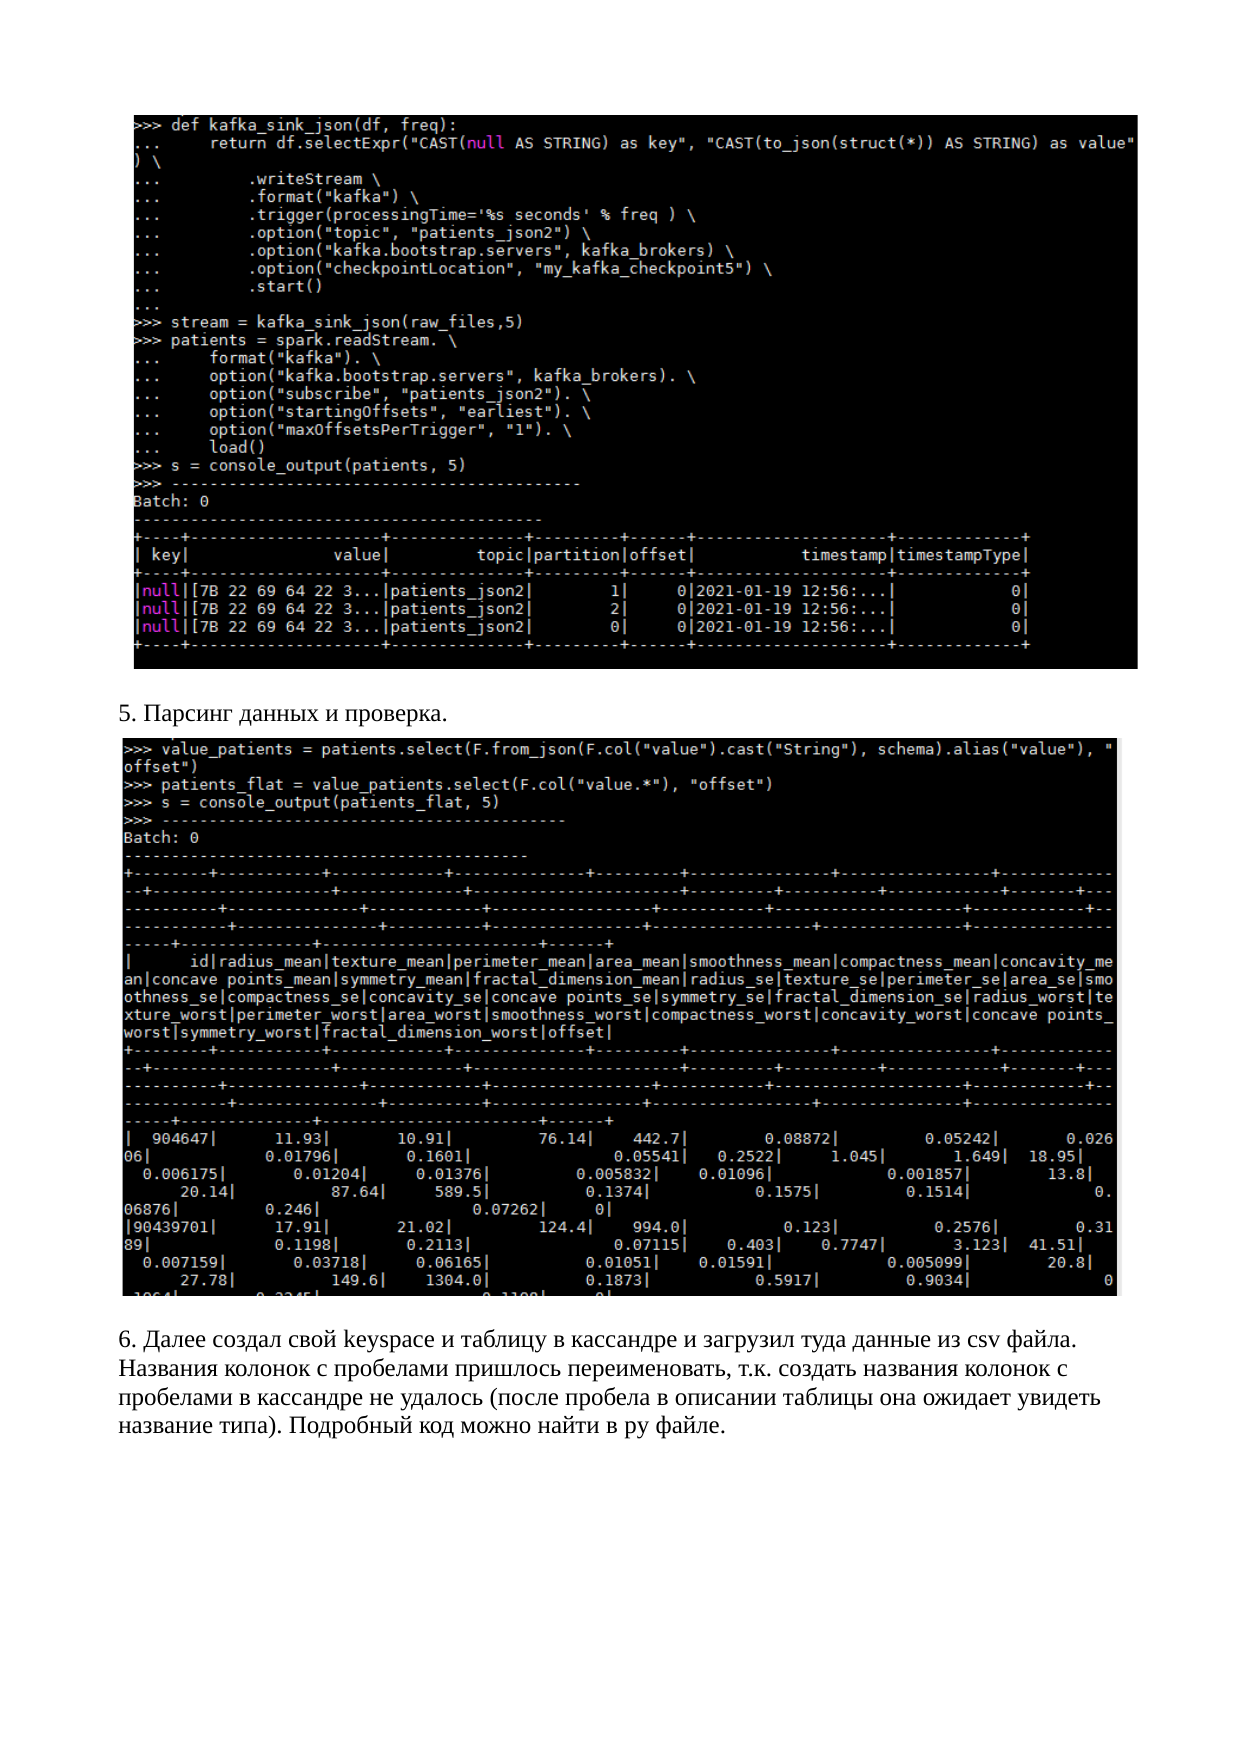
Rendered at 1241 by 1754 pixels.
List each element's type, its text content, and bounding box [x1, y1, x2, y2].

text 6. Далее создал свой keyspace и таблицу в кассандре и загрузил туда данные из csv файла. [118, 1324, 1122, 1353]
text Названия колонок с пробелами пришлось переименовать, т.к. создать названия колонок с пробелами в кассандре не удалось (после пробела в описании таблицы она ожидает увидеть название типа). Подробный код можно найти в py файле. [118, 1353, 1122, 1439]
picture [118, 738, 1123, 1296]
picture [133, 115, 1138, 669]
text 5. Парсинг данных и проверка. [118, 698, 1122, 726]
